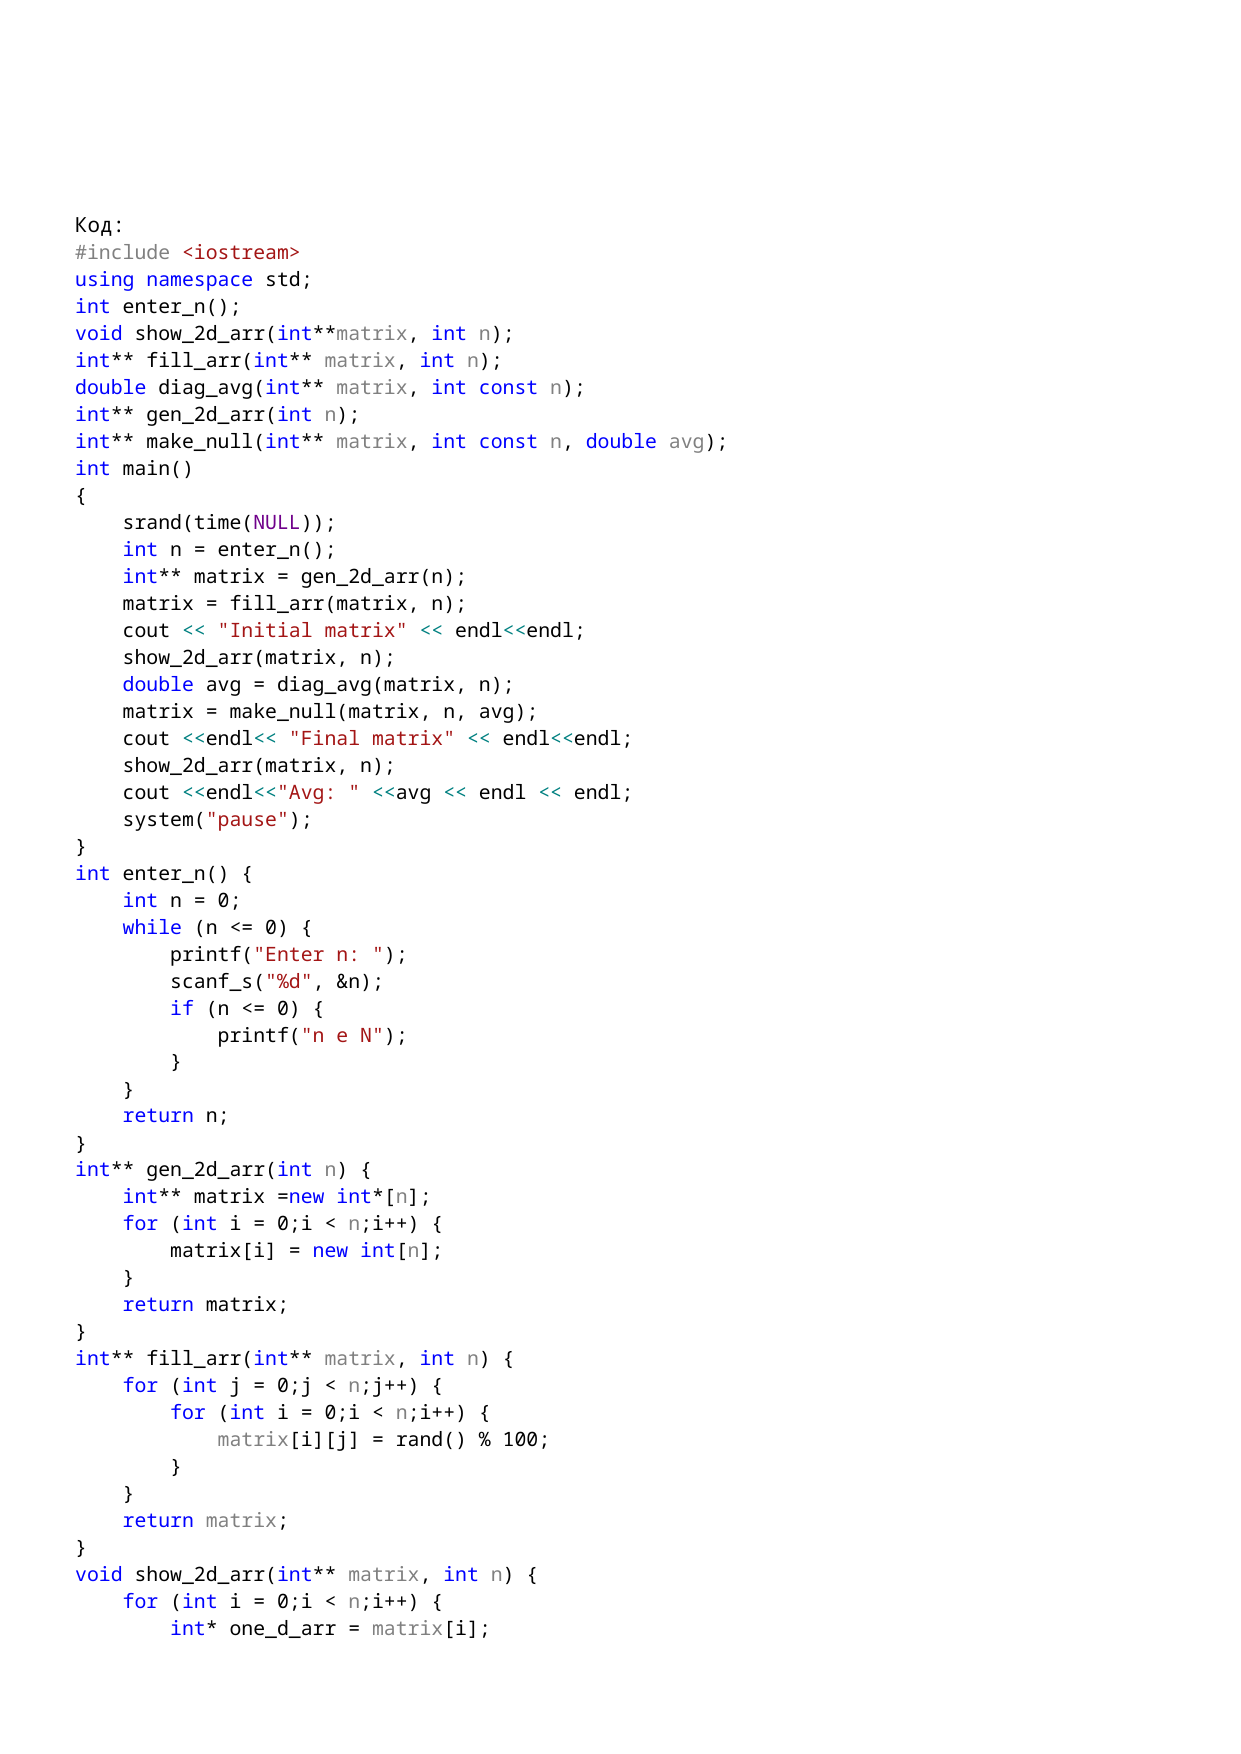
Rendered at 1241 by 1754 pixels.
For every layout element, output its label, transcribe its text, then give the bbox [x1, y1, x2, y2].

text return matrix; [75, 1291, 1165, 1318]
text if (n <= 0) { [75, 994, 1165, 1021]
text for (int i = 0;i < n;i++) { [75, 1398, 1165, 1426]
text show_2d_arr(matrix, n); [75, 751, 1165, 778]
text matrix[i] = new int[n]; [75, 1237, 1165, 1264]
text } [75, 1264, 1165, 1291]
text scanf_s("%d", &n); [75, 967, 1165, 994]
text int** fill_arr(int** matrix, int n) { [75, 1344, 1165, 1372]
text Код: [75, 210, 1165, 238]
text } [75, 1533, 1165, 1560]
text cout <<endl<< "Final matrix" << endl<<endl; [75, 724, 1165, 751]
text int enter_n(); [75, 292, 1165, 319]
text void show_2d_arr(int**matrix, int n); [75, 319, 1165, 346]
text for (int j = 0;j < n;j++) { [75, 1372, 1165, 1398]
text printf("n e N"); [75, 1021, 1165, 1048]
text } [75, 1129, 1165, 1156]
text matrix = fill_arr(matrix, n); [75, 589, 1165, 616]
text } [75, 832, 1165, 859]
text return n; [75, 1102, 1165, 1129]
text for (int i = 0;i < n;i++) { [75, 1210, 1165, 1237]
text double avg = diag_avg(matrix, n); [75, 670, 1165, 697]
text system("pause"); [75, 805, 1165, 832]
text int** make_null(int** matrix, int const n, double avg); [75, 427, 1165, 454]
text int* one_d_arr = matrix[i]; [75, 1614, 1165, 1641]
text } [75, 1075, 1165, 1102]
text for (int i = 0;i < n;i++) { [75, 1587, 1165, 1614]
text using namespace std; [75, 265, 1165, 292]
text void show_2d_arr(int** matrix, int n) { [75, 1560, 1165, 1587]
text double diag_avg(int** matrix, int const n); [75, 373, 1165, 400]
text int** matrix = gen_2d_arr(n); [75, 562, 1165, 589]
text matrix = make_null(matrix, n, avg); [75, 697, 1165, 724]
text int main() [75, 454, 1165, 481]
text int n = enter_n(); [75, 535, 1165, 562]
text int enter_n() { [75, 859, 1165, 886]
text printf("Enter n: "); [75, 940, 1165, 967]
text int** fill_arr(int** matrix, int n); [75, 346, 1165, 373]
text while (n <= 0) { [75, 913, 1165, 940]
text cout << "Initial matrix" << endl<<endl; [75, 616, 1165, 643]
text #include <iostream> [75, 238, 1165, 265]
text } [75, 1318, 1165, 1344]
text int** gen_2d_arr(int n) { [75, 1156, 1165, 1183]
text srand(time(NULL)); [75, 508, 1165, 535]
text { [75, 481, 1165, 508]
text int** gen_2d_arr(int n); [75, 400, 1165, 427]
text matrix[i][j] = rand() % 100; [75, 1426, 1165, 1452]
text return matrix; [75, 1506, 1165, 1533]
text int** matrix =new int*[n]; [75, 1183, 1165, 1210]
text show_2d_arr(matrix, n); [75, 643, 1165, 670]
text } [75, 1479, 1165, 1506]
text int n = 0; [75, 886, 1165, 913]
text } [75, 1452, 1165, 1479]
text cout <<endl<<"Avg: " <<avg << endl << endl; [75, 778, 1165, 805]
text } [75, 1048, 1165, 1075]
